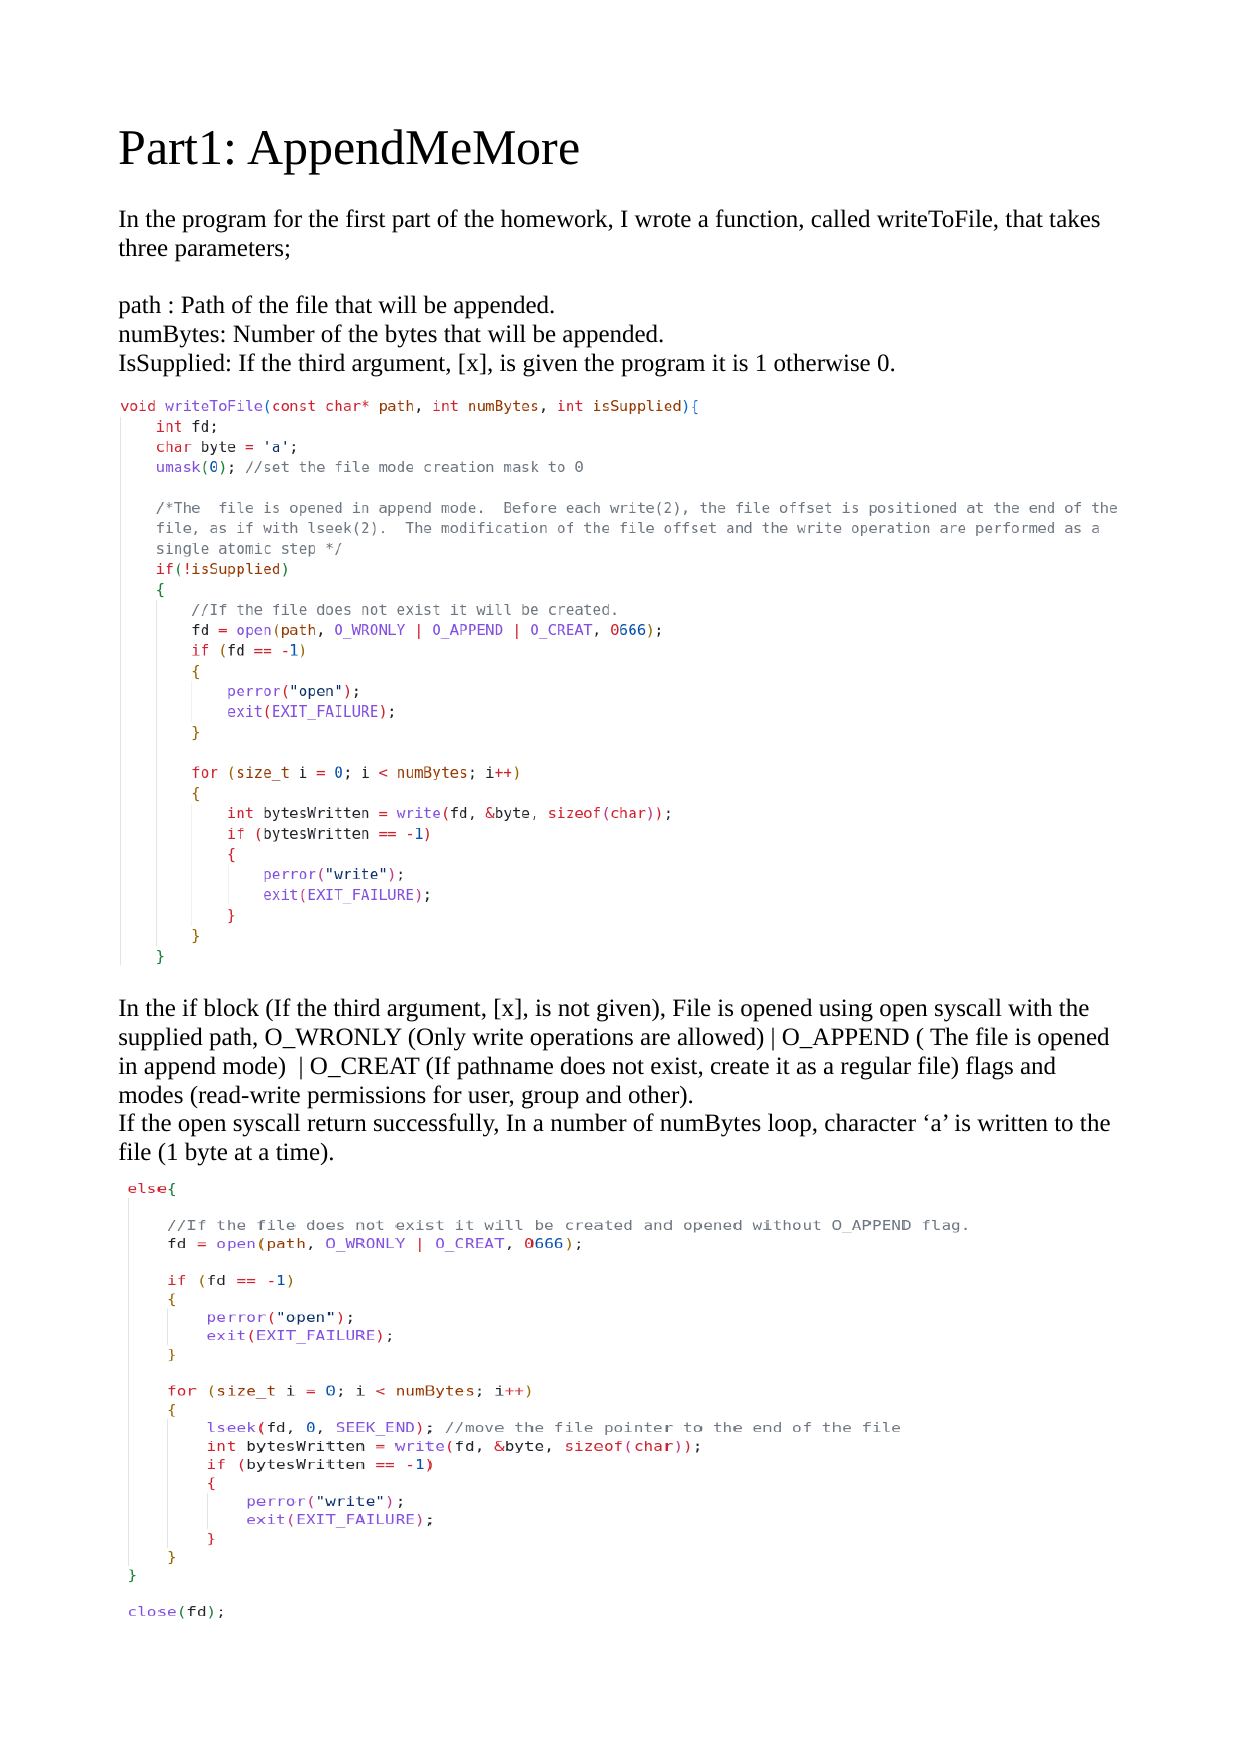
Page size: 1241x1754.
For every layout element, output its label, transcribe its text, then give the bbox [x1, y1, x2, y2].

picture [126, 1176, 972, 1621]
text If the open syscall return successfully, In a number of numBytes loop, character ‘a’ is written to the file (1 byte at a time). [118, 1108, 1122, 1166]
text In the if block (If the third argument, [x], is not given), File is opened using open syscall with the supplied path, O_WRONLY (Only write operations are allowed) | O_APPEND ( The file is opened in append mode) | O_CREAT (If pathname does not exist, create it as a regular file) flags and modes (read-write permissions for user, group and other). [118, 993, 1122, 1108]
text numBytes: Number of the bytes that will be appended. [118, 319, 1122, 348]
text path : Path of the file that will be appended. [118, 291, 1122, 319]
text Part1: AppendMeMore [118, 118, 1122, 176]
text IsSupplied: If the third argument, [x], is given the program it is 1 otherwise 0. [118, 348, 1122, 377]
text In the program for the first part of the homework, I wrote a function, called writeToFile, that takes three parameters; [118, 204, 1122, 262]
picture [118, 395, 1123, 965]
